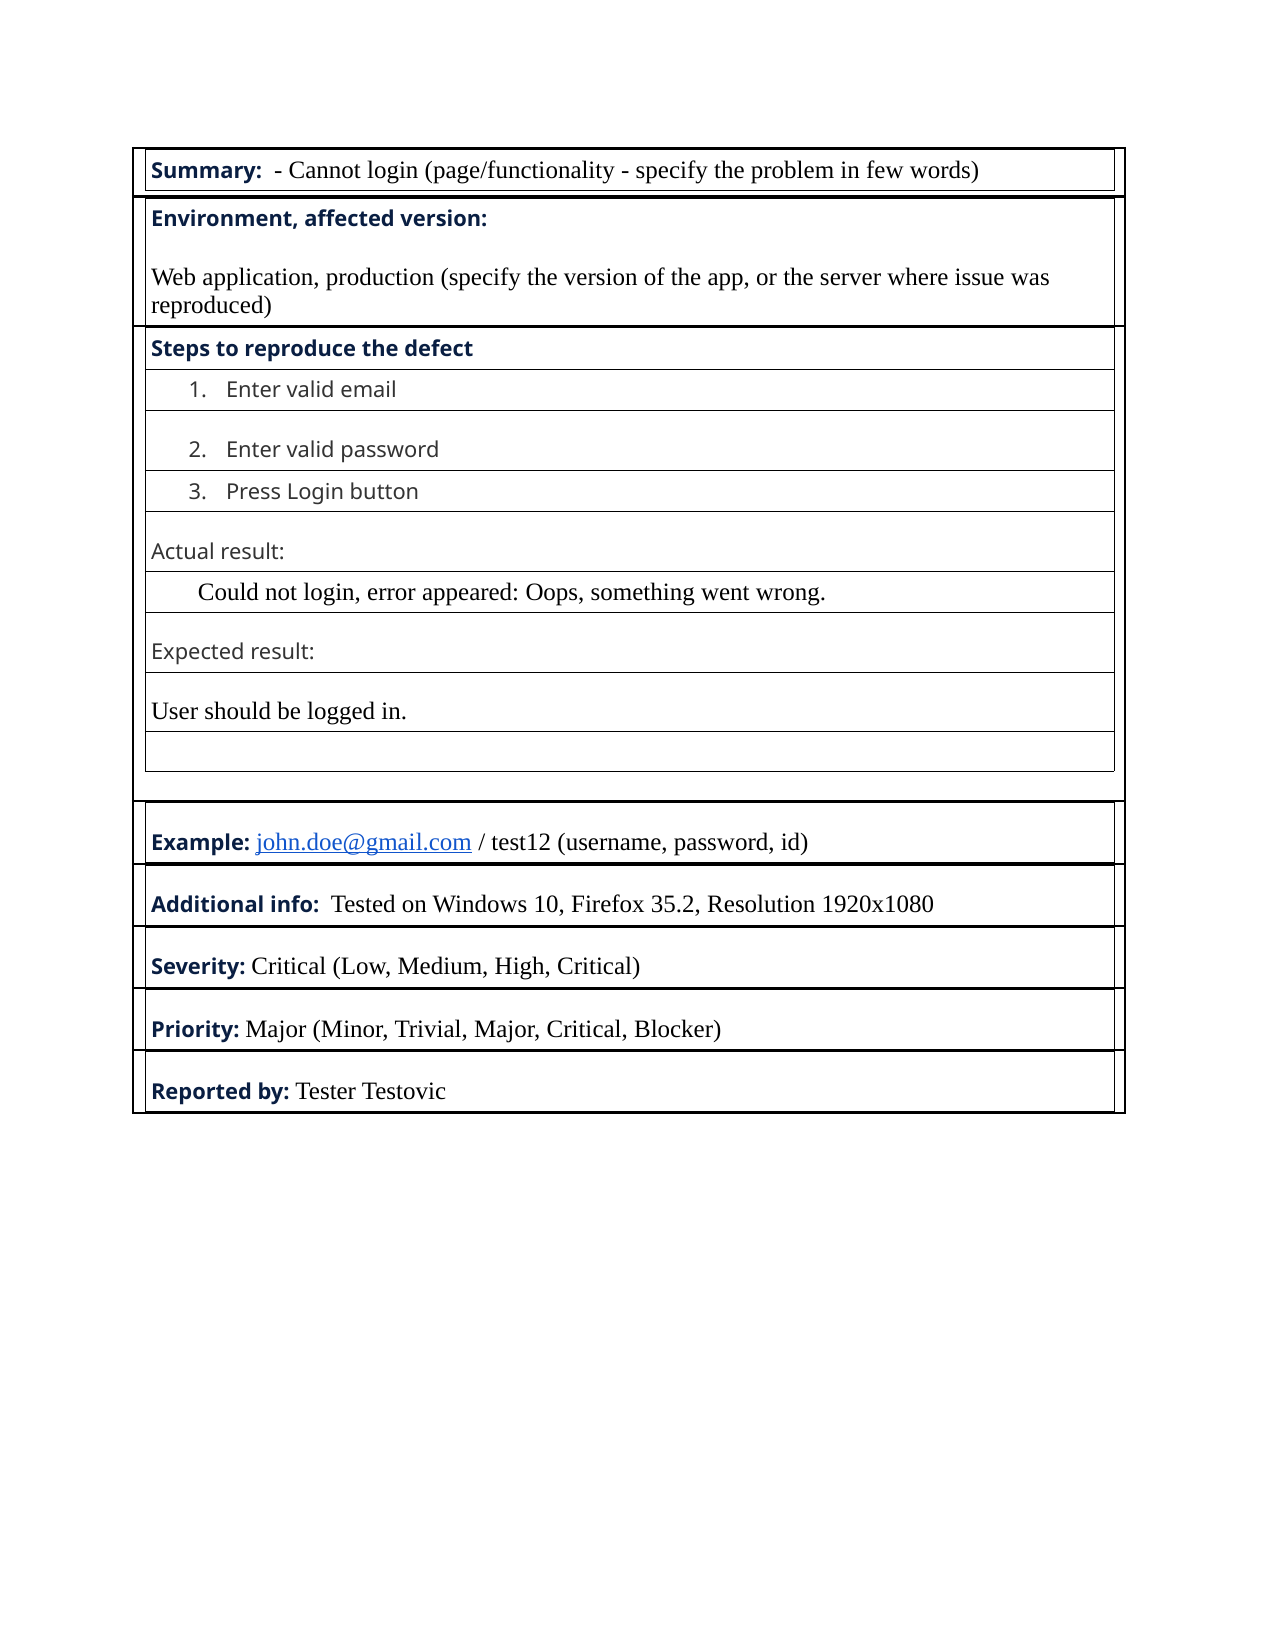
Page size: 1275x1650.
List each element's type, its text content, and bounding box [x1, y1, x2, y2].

table_cell User should be logged in. [146, 673, 1114, 731]
table_header Example: john.doe@gmail.com / test12 (username, password, id) [146, 803, 1114, 862]
table_header Priority: Major (Minor, Trivial, Major, Critical, Blocker) [146, 990, 1114, 1049]
table_cell [1115, 865, 1124, 925]
table_cell [134, 802, 145, 862]
table_cell [134, 327, 1124, 800]
table_cell [134, 927, 145, 987]
table_header Steps to reproduce the defect [146, 328, 1114, 368]
table_cell Could not login, error appeared: Oops, something went wrong. [146, 572, 1114, 612]
table_cell [146, 732, 1114, 771]
table_cell [1115, 927, 1124, 987]
table_cell Enter valid email [146, 370, 1114, 410]
table_cell [134, 1051, 145, 1112]
table_cell Press Login button [146, 471, 1114, 511]
table_cell [134, 198, 145, 325]
table_cell [1115, 802, 1124, 862]
table_cell Actual result: [146, 512, 1114, 571]
table_header Environment, affected version: Web application, production (specify the version of the app, or the server where issue was reproduced) [146, 199, 1114, 325]
table_cell [134, 989, 145, 1049]
table_cell Expected result: [146, 613, 1114, 672]
table_header [134, 149, 1124, 195]
table_header Summary: - Cannot login (page/functionality - specify the problem in few words) [146, 150, 1114, 190]
table_cell [1115, 989, 1124, 1049]
table_cell [1115, 1051, 1124, 1112]
table_header Severity: Critical (Low, Medium, High, Critical) [146, 928, 1114, 987]
table_header Additional info: Tested on Windows 10, Firefox 35.2, Resolution 1920x1080 [146, 866, 1114, 924]
table_cell [134, 865, 145, 925]
table_cell Enter valid password [146, 411, 1114, 470]
table_header Reported by: Tester Testovic [146, 1052, 1114, 1111]
table_cell [1115, 198, 1124, 325]
